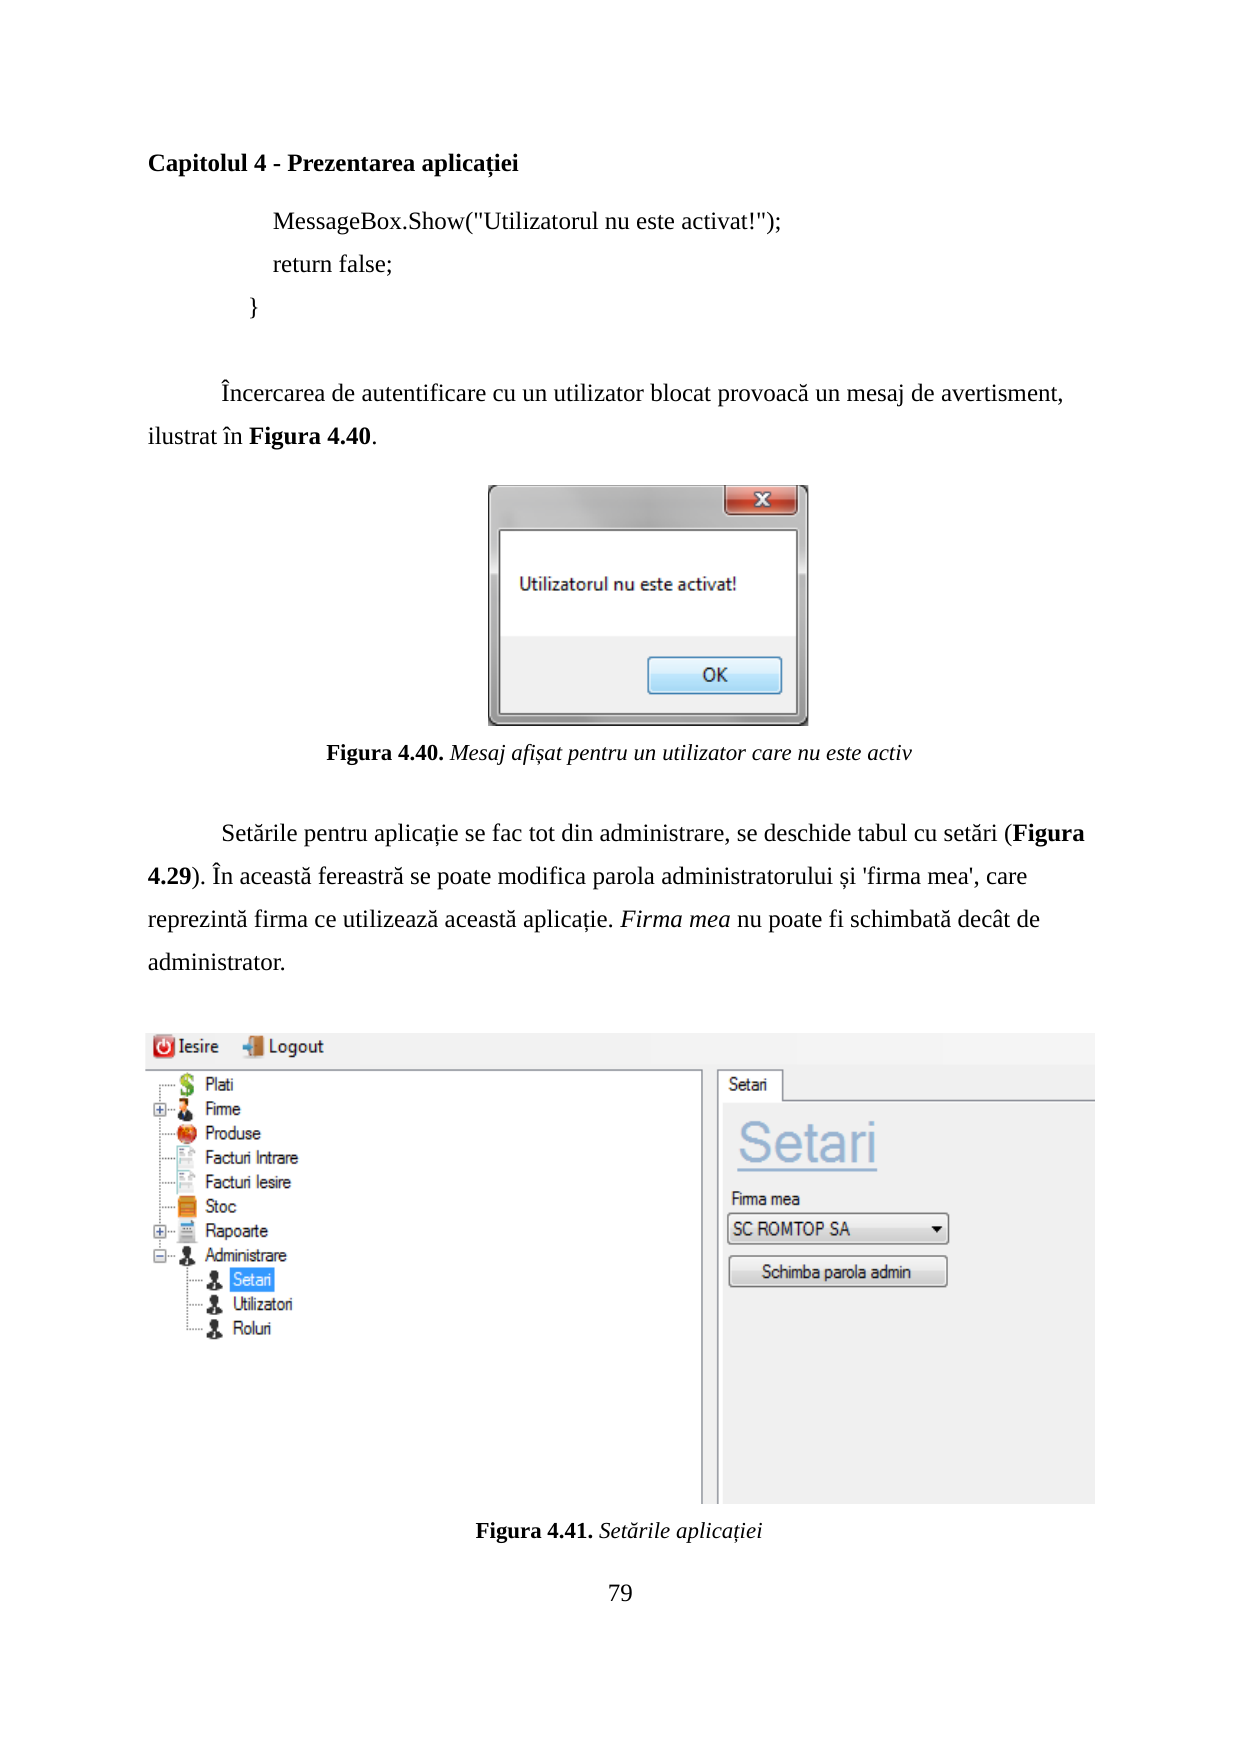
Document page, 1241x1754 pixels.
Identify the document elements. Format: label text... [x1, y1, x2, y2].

picture [145, 1033, 1095, 1504]
text return false; [148, 249, 1093, 278]
text Încercarea de autentificare cu un utilizator blocat provoacă un mesaj de avertisment, ilustrat în Figura 4.40. [148, 378, 1093, 450]
text Setările pentru aplicație se fac tot din administrare, se deschide tabul cu setări (Figura 4.29). În această fereastră se poate modifica parola administratorului și 'firma mea', care reprezintă firma ce utilizează această aplicație. Firma mea nu poate fi schimbată decât de administrator. [148, 818, 1093, 976]
picture [488, 485, 809, 726]
text Figura 4.41. Setările aplicației [148, 1504, 1093, 1543]
text Figura 4.40. Mesaj afișat pentru un utilizator care nu este activ [148, 464, 1093, 765]
text MessageBox.Show("Utilizatorul nu este activat!"); [148, 206, 1093, 234]
text } [148, 292, 1093, 321]
